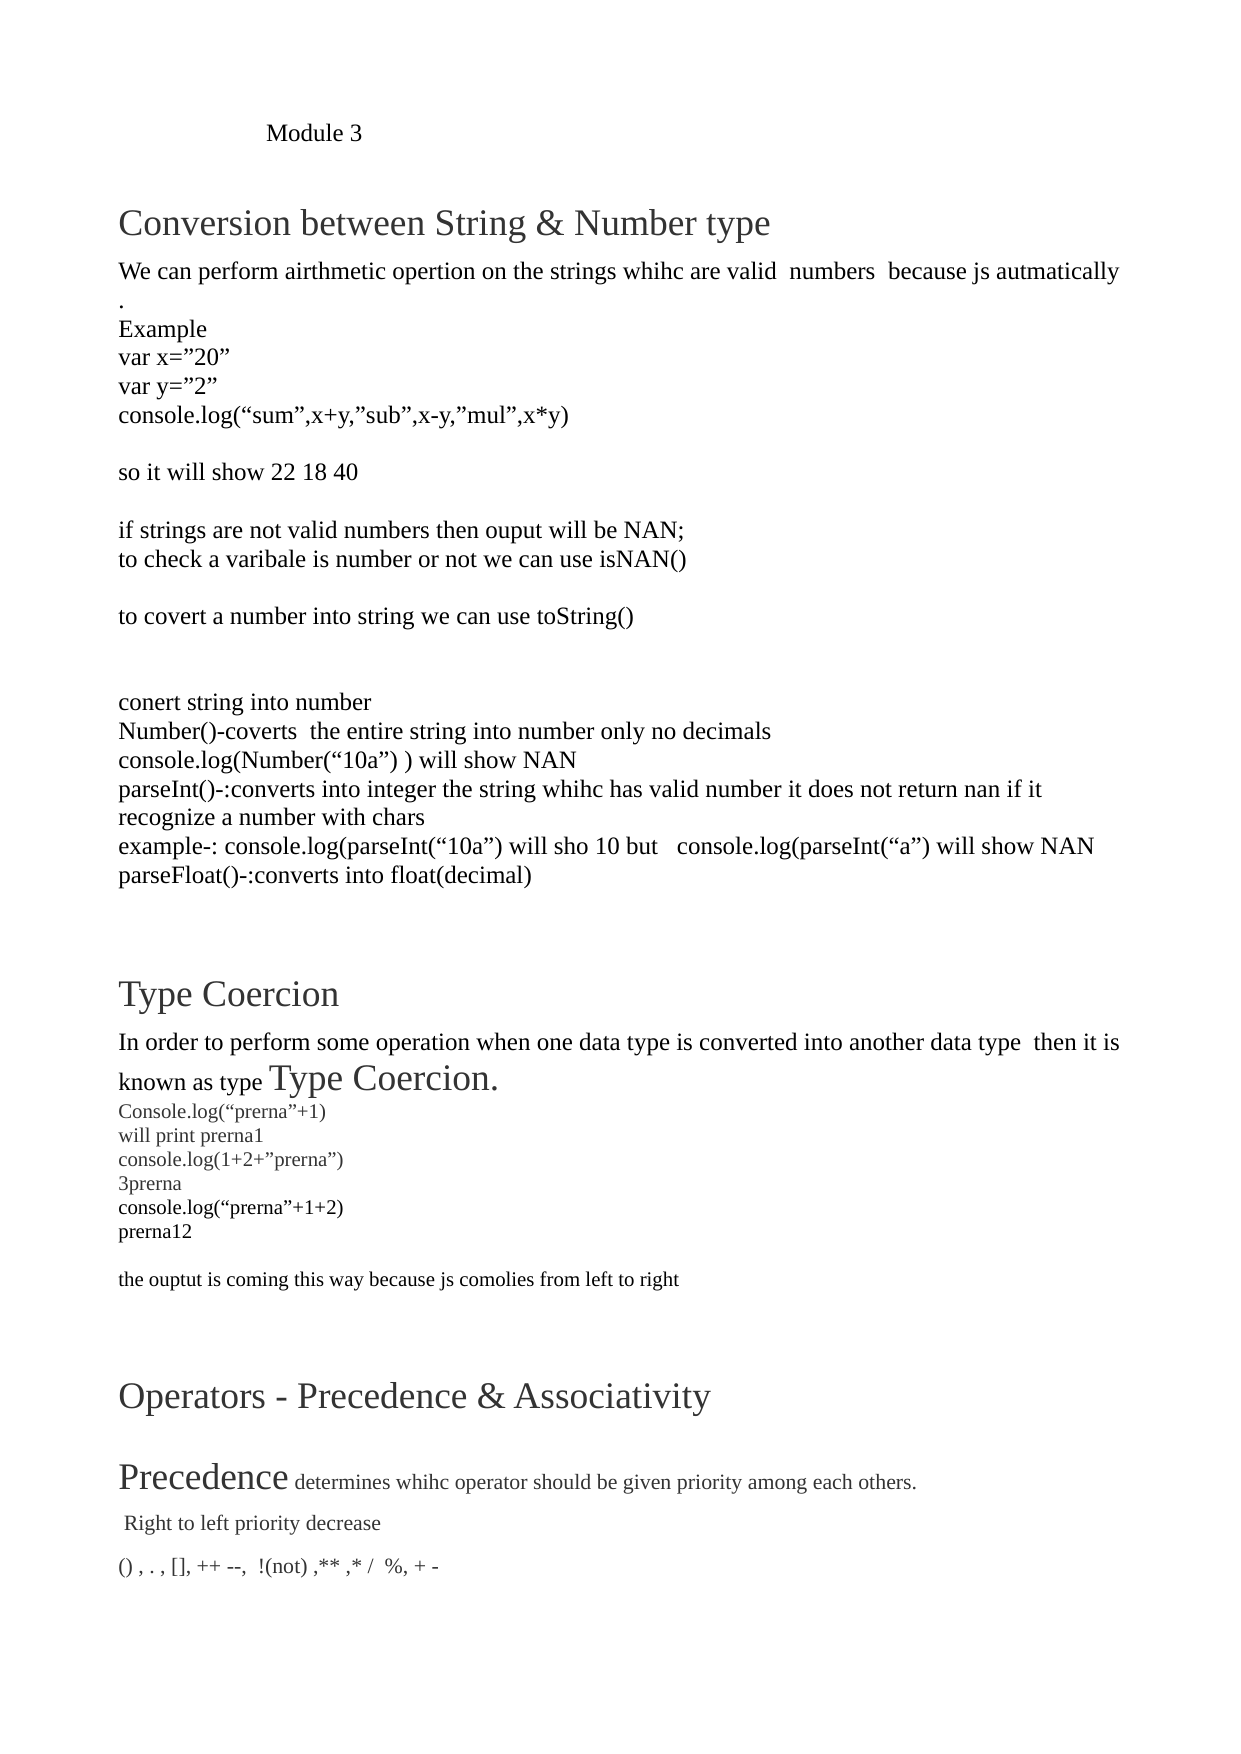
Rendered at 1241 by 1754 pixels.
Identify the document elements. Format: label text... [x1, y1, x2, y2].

text console.log(1+2+”prerna”) [118, 1147, 1122, 1171]
subtitle Conversion between String & Number type [118, 201, 1122, 244]
subtitle Operators - Precedence & Associativity [118, 1374, 1122, 1417]
text Console.log(“prerna”+1) [118, 1099, 1122, 1123]
text var y=”2” [118, 371, 1122, 400]
text the ouptut is coming this way because js comolies from left to right [118, 1267, 1122, 1291]
text prerna12 [118, 1219, 1122, 1243]
subtitle Precedence determines whihc operator should be given priority among each others. [118, 1454, 1122, 1497]
text console.log(“sum”,x+y,”sub”,x-y,”mul”,x*y) [118, 400, 1122, 429]
text We can perform airthmetic opertion on the strings whihc are valid numbers because js autmatically . [118, 256, 1122, 314]
text to check a varibale is number or not we can use isNAN() [118, 544, 1122, 572]
text parseFloat()-:converts into float(decimal) [118, 860, 1122, 889]
text Module 3 [118, 118, 1122, 147]
text var x=”20” [118, 342, 1122, 371]
text parseInt()-:converts into integer the string whihc has valid number it does not return nan if it recognize a number with chars [118, 774, 1122, 831]
text () , . , [], ++ --, !(not) ,** ,* / %, + - [118, 1553, 1122, 1579]
text Example [118, 314, 1122, 342]
text console.log(“prerna”+1+2) [118, 1195, 1122, 1219]
text conert string into number [118, 687, 1122, 716]
text Number()-coverts the entire string into number only no decimals [118, 716, 1122, 745]
subtitle Type Coercion [118, 971, 1122, 1014]
text so it will show 22 18 40 [118, 457, 1122, 486]
text example-: console.log(parseInt(“10a”) will sho 10 but console.log(parseInt(“a”) will show NAN [118, 831, 1122, 860]
text In order to perform some operation when one data type is converted into another data type then it is known as type Type Coercion. [118, 1027, 1122, 1099]
text console.log(Number(“10a”) ) will show NAN [118, 745, 1122, 774]
text will print prerna1 [118, 1123, 1122, 1147]
text if strings are not valid numbers then ouput will be NAN; [118, 515, 1122, 544]
text Right to left priority decrease [118, 1510, 1122, 1535]
text to covert a number into string we can use toString() [118, 601, 1122, 630]
text 3prerna [118, 1171, 1122, 1195]
